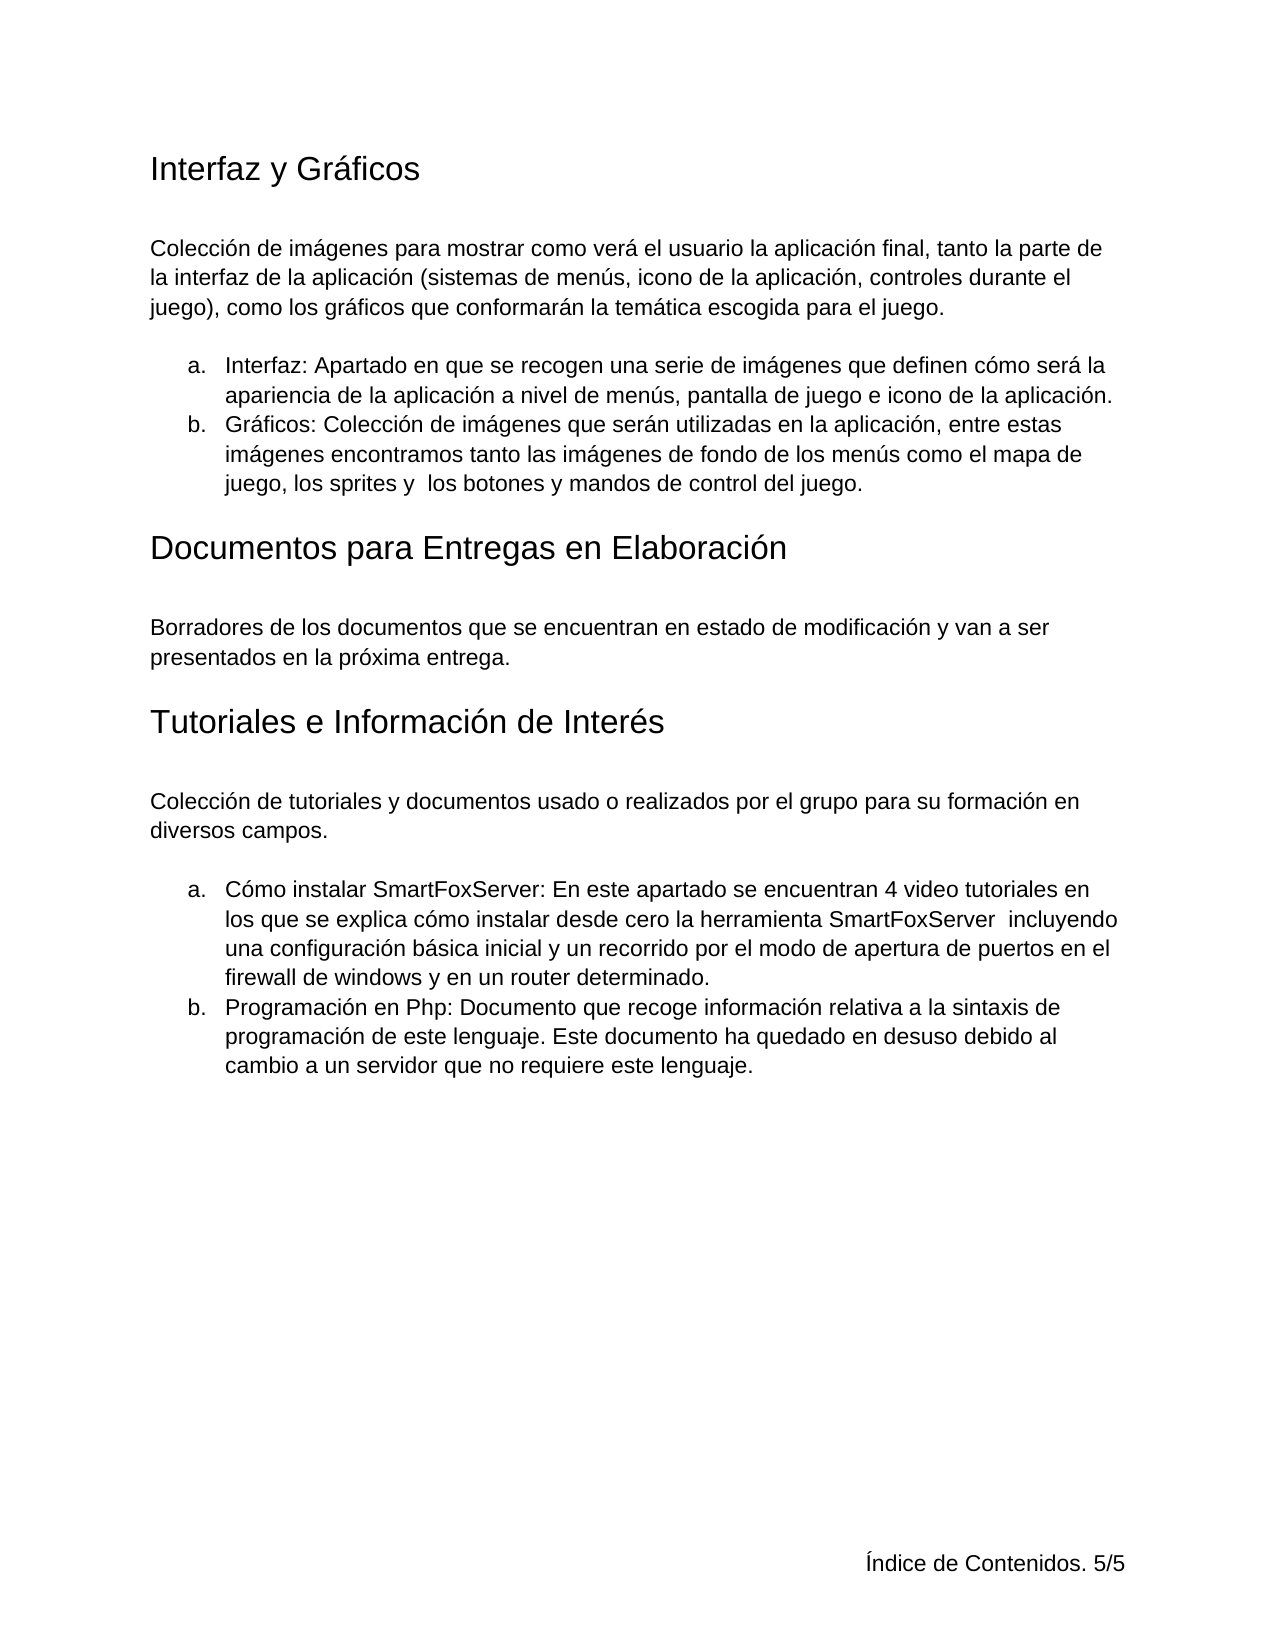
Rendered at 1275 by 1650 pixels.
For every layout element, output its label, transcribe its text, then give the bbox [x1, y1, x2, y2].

text Interfaz y Gráficos [150, 150, 1125, 187]
text Documentos para Entregas en Elaboración [150, 529, 1125, 567]
text Colección de imágenes para mostrar como verá el usuario la aplicación final, tanto la parte de la interfaz de la aplicación (sistemas de menús, icono de la aplicación, controles durante el juego), como los gráficos que conformarán la temática escogida para el juego. [150, 236, 1125, 320]
text Borradores de los documentos que se encuentran en estado de modificación y van a ser presentados en la próxima entrega. [150, 615, 1125, 670]
text Colección de tutoriales y documentos usado o realizados por el grupo para su formación en diversos campos. [150, 789, 1125, 844]
list Programación en Php: Documento que recoge información relativa a la sintaxis de programación de este lenguaje. Este documento ha quedado en desuso debido al cambio a un servidor que no requiere este lenguaje. [187, 994, 1125, 1079]
list Interfaz: Apartado en que se recogen una serie de imágenes que definen cómo será la apariencia de la aplicación a nivel de menús, pantalla de juego e icono de la aplicación. [187, 353, 1125, 408]
text Tutoriales e Información de Interés [150, 703, 1125, 740]
list Gráficos: Colección de imágenes que serán utilizadas en la aplicación, entre estas imágenes encontramos tanto las imágenes de fondo de los menús como el mapa de juego, los sprites y los botones y mandos de control del juego. [187, 412, 1125, 496]
list Cómo instalar SmartFoxServer: En este apartado se encuentran 4 video tutoriales en los que se explica cómo instalar desde cero la herramienta SmartFoxServer incluyendo una configuración básica inicial y un recorrido por el modo de apertura de puertos en el firewall de windows y en un router determinado. [187, 877, 1125, 991]
